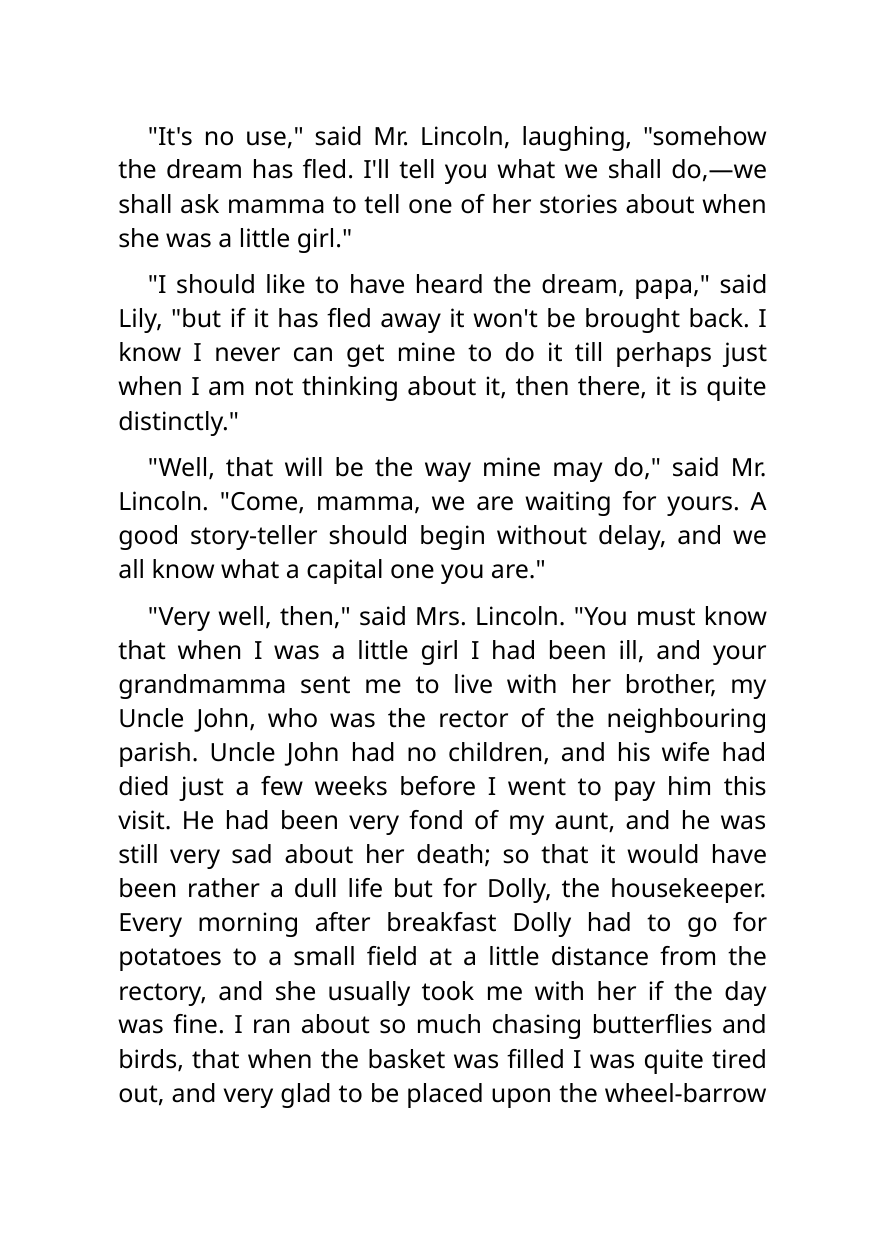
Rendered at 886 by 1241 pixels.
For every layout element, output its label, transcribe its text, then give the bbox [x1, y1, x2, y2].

text "Very well, then," said Mrs. Lincoln. "You must know that when I was a little girl I had been ill, and your grandmamma sent me to live with her brother, my Uncle John, who was the rector of the neighbouring parish. Uncle John had no children, and his wife had died just a few weeks before I went to pay him this visit. He had been very fond of my aunt, and he was still very sad about her death; so that it would have been rather a dull life but for Dolly, the housekeeper. Every morning after breakfast Dolly had to go for potatoes to a small field at a little distance from the rectory, and she usually took me with her if the day was fine. I ran about so much chasing butterflies and birds, that when the basket was filled I was quite tired out, and very glad to be placed upon the wheel-barrow [118, 598, 768, 1109]
text "Well, that will be the way mine may do," said Mr. Lincoln. "Come, mamma, we are waiting for yours. A good story-teller should begin without delay, and we all know what a capital one you are." [118, 450, 768, 586]
text "It's no use," said Mr. Lincoln, laughing, "somehow the dream has fled. I'll tell you what we shall do,—we shall ask mamma to tell one of her stories about when she was a little girl." [118, 118, 768, 254]
text "I should like to have heard the dream, papa," said Lily, "but if it has fled away it won't be brought back. I know I never can get mine to do it till perhaps just when I am not thinking about it, then there, it is quite distinctly." [118, 267, 768, 437]
